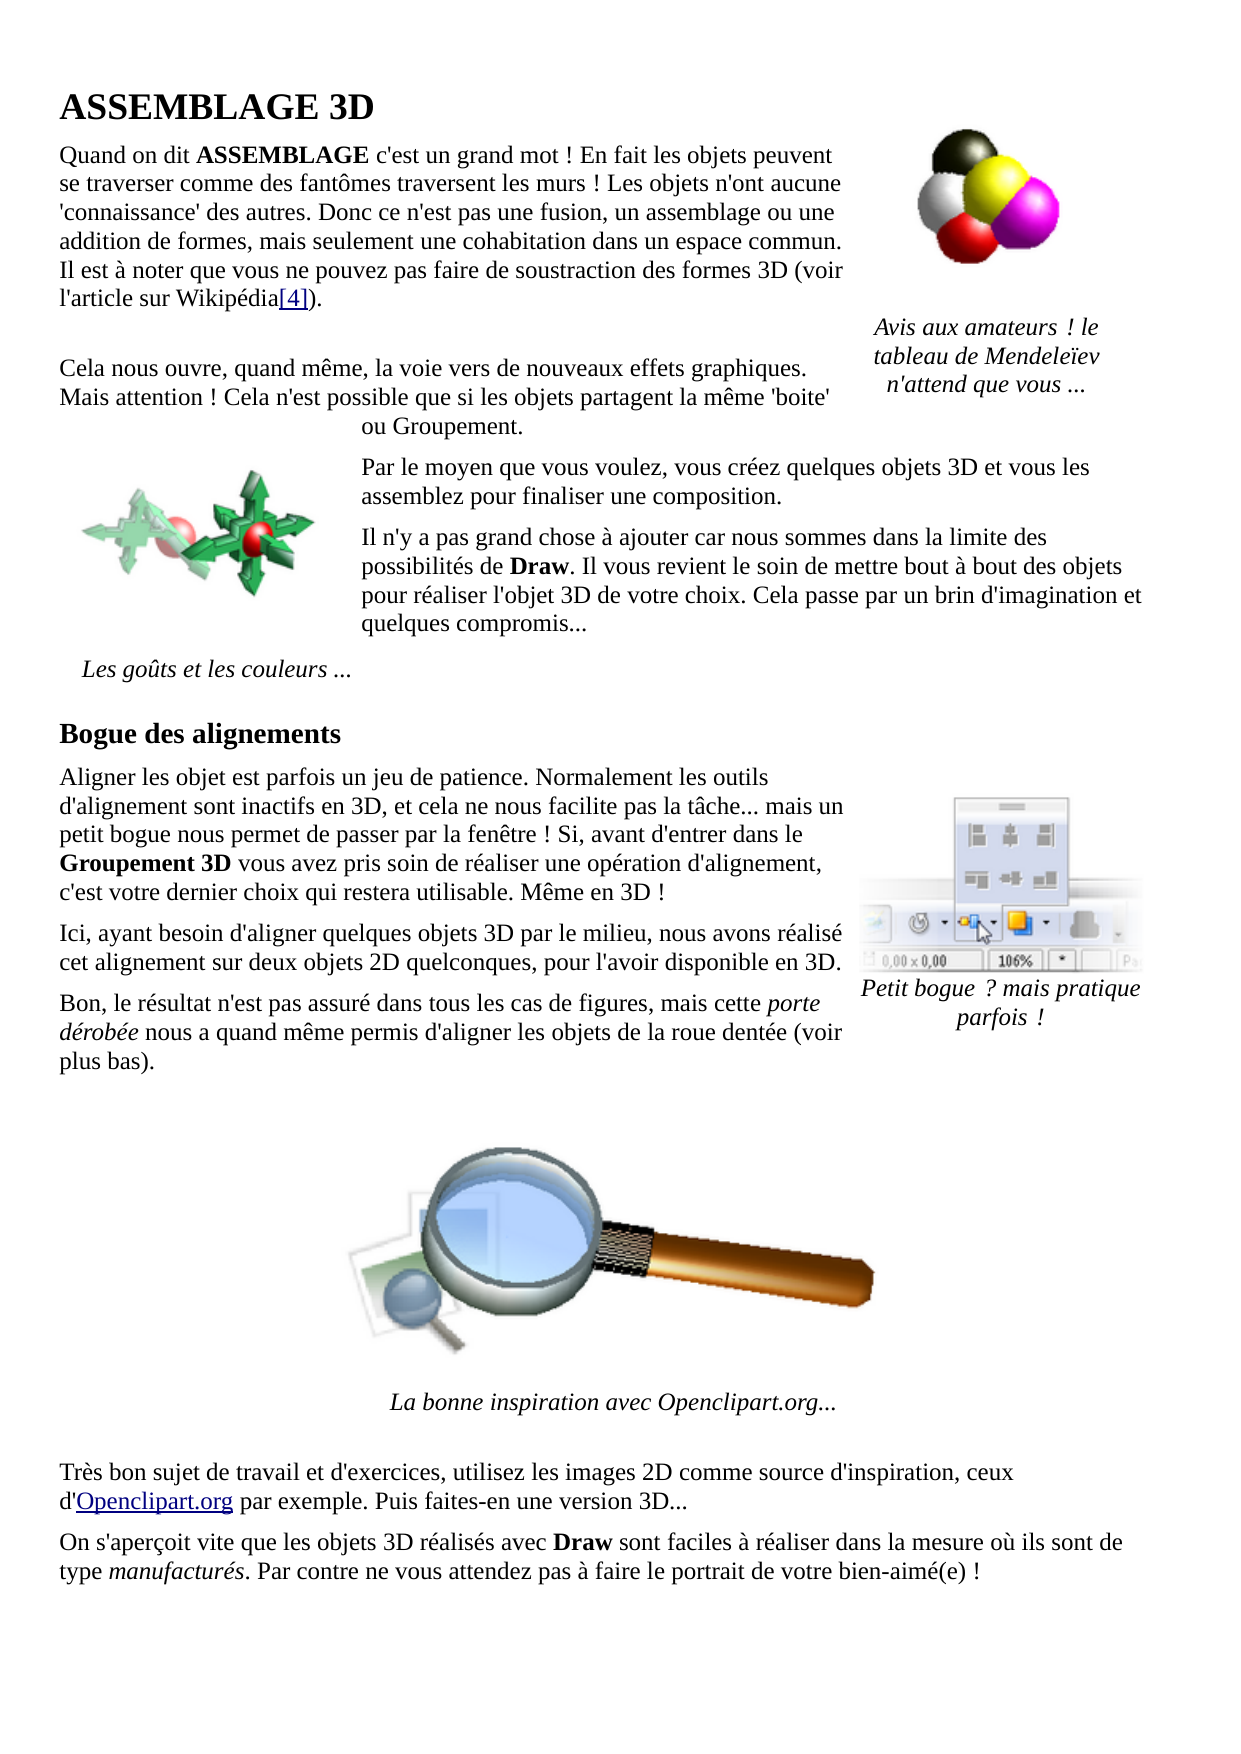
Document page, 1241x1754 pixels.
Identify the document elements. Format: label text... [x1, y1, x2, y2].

picture [339, 1100, 891, 1388]
picture [75, 445, 362, 655]
picture [845, 89, 1131, 312]
text Par le moyen que vous voulez, vous créez quelques objets 3D et vous les assemblez pour finaliser une composition. [362, 452, 1152, 510]
picture [859, 756, 1145, 974]
text Très bon sujet de travail et d'exercices, utilisez les images 2D comme source d'inspiration, ceux d'Openclipart.org par exemple. Puis faites-en une version 3D... [59, 1457, 1152, 1515]
text Cela nous ouvre, quand même, la voie vers de nouveaux effets graphiques. Mais attention ! Cela n'est possible que si les objets partagent la même 'boite' ou Groupement. [59, 353, 1152, 440]
subtitle [1130, 84, 1152, 127]
text Les goûts et les couleurs ... [76, 655, 361, 683]
text On s'aperçoit vite que les objets 3D réalisés avec Draw sont faciles à réaliser dans la mesure où ils sont de type manufacturés. Par contre ne vous attendez pas à faire le portrait de votre bien-aimé(e) ! [59, 1527, 1152, 1585]
text Ici, ayant besoin d'aligner quelques objets 3D par le milieu, nous avons réalisé cet alignement sur deux objets 2D quelconques, pour l'avoir disponible en 3D. [59, 918, 859, 976]
text Il n'y a pas grand chose à ajouter car nous sommes dans la limite des possibilités de Draw. Il vous revient le soin de mettre bout à bout des objets pour réaliser l'objet 3D de votre choix. Cela passe par un brin d'imagination et quelques compromis... [362, 522, 1152, 637]
text Aligner les objet est parfois un jeu de patience. Normalement les outils d'alignement sont inactifs en 3D, et cela ne nous facilite pas la tâche... mais un petit bogue nous permet de passer par la fenêtre ! Si, avant d'entrer dans le Groupement 3D vous avez pris soin de réaliser une opération d'alignement, c'est votre dernier choix qui restera utilisable. Même en 3D ! [59, 762, 859, 906]
subtitle Bogue des alignements [59, 716, 1152, 749]
text Quand on dit ASSEMBLAGE c'est un grand mot ! En fait les objets peuvent se traverser comme des fantômes traversent les murs ! Les objets n'ont aucune 'connaissance' des autres. Donc ce n'est pas une fusion, un assemblage ou une addition de formes, mais seulement une cohabitation dans un espace commun. Il est à noter que vous ne pouvez pas faire de soustraction des formes 3D (voir l'article sur Wikipédia[4]). [59, 140, 845, 312]
text Avis aux amateurs ! le tableau de Mendeleïev n'attend que vous ... [845, 312, 1130, 398]
subtitle ASSEMBLAGE 3D [59, 84, 845, 127]
text Petit bogue ? mais pratique parfois ! [859, 974, 1144, 1031]
text La bonne inspiration avec Openclipart.org... [339, 1388, 890, 1416]
text Bon, le résultat n'est pas assuré dans tous les cas de figures, mais cette porte dérobée nous a quand même permis d'aligner les objets de la roue dentée (voir plus bas). [59, 988, 1152, 1074]
